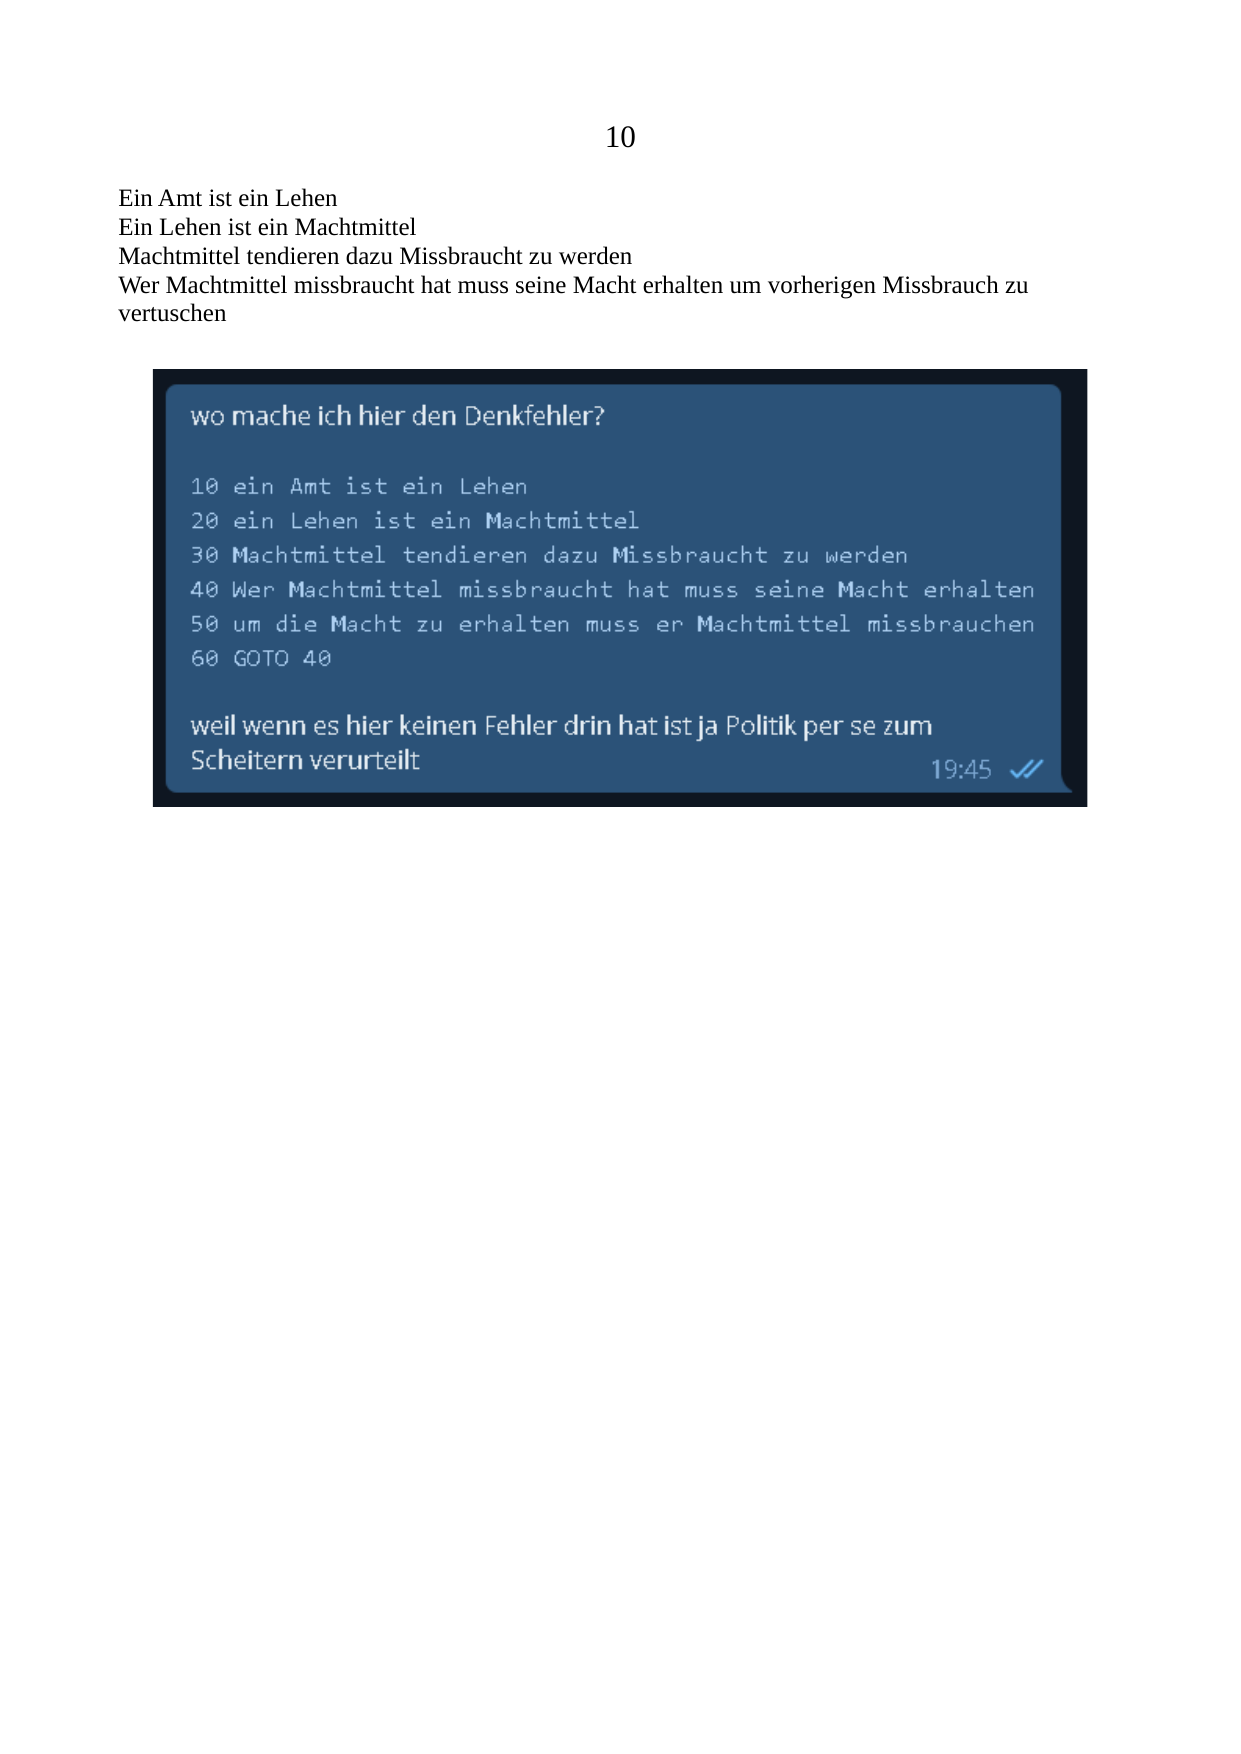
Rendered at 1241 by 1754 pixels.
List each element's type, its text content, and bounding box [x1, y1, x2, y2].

text Ein Amt ist ein Lehen [118, 183, 1122, 212]
text Ein Lehen ist ein Machtmittel [118, 212, 1122, 241]
picture [152, 369, 1088, 807]
text Wer Machtmittel missbraucht hat muss seine Macht erhalten um vorherigen Missbrauch zu vertuschen [118, 270, 1122, 327]
text Machtmittel tendieren dazu Missbraucht zu werden [118, 241, 1122, 270]
